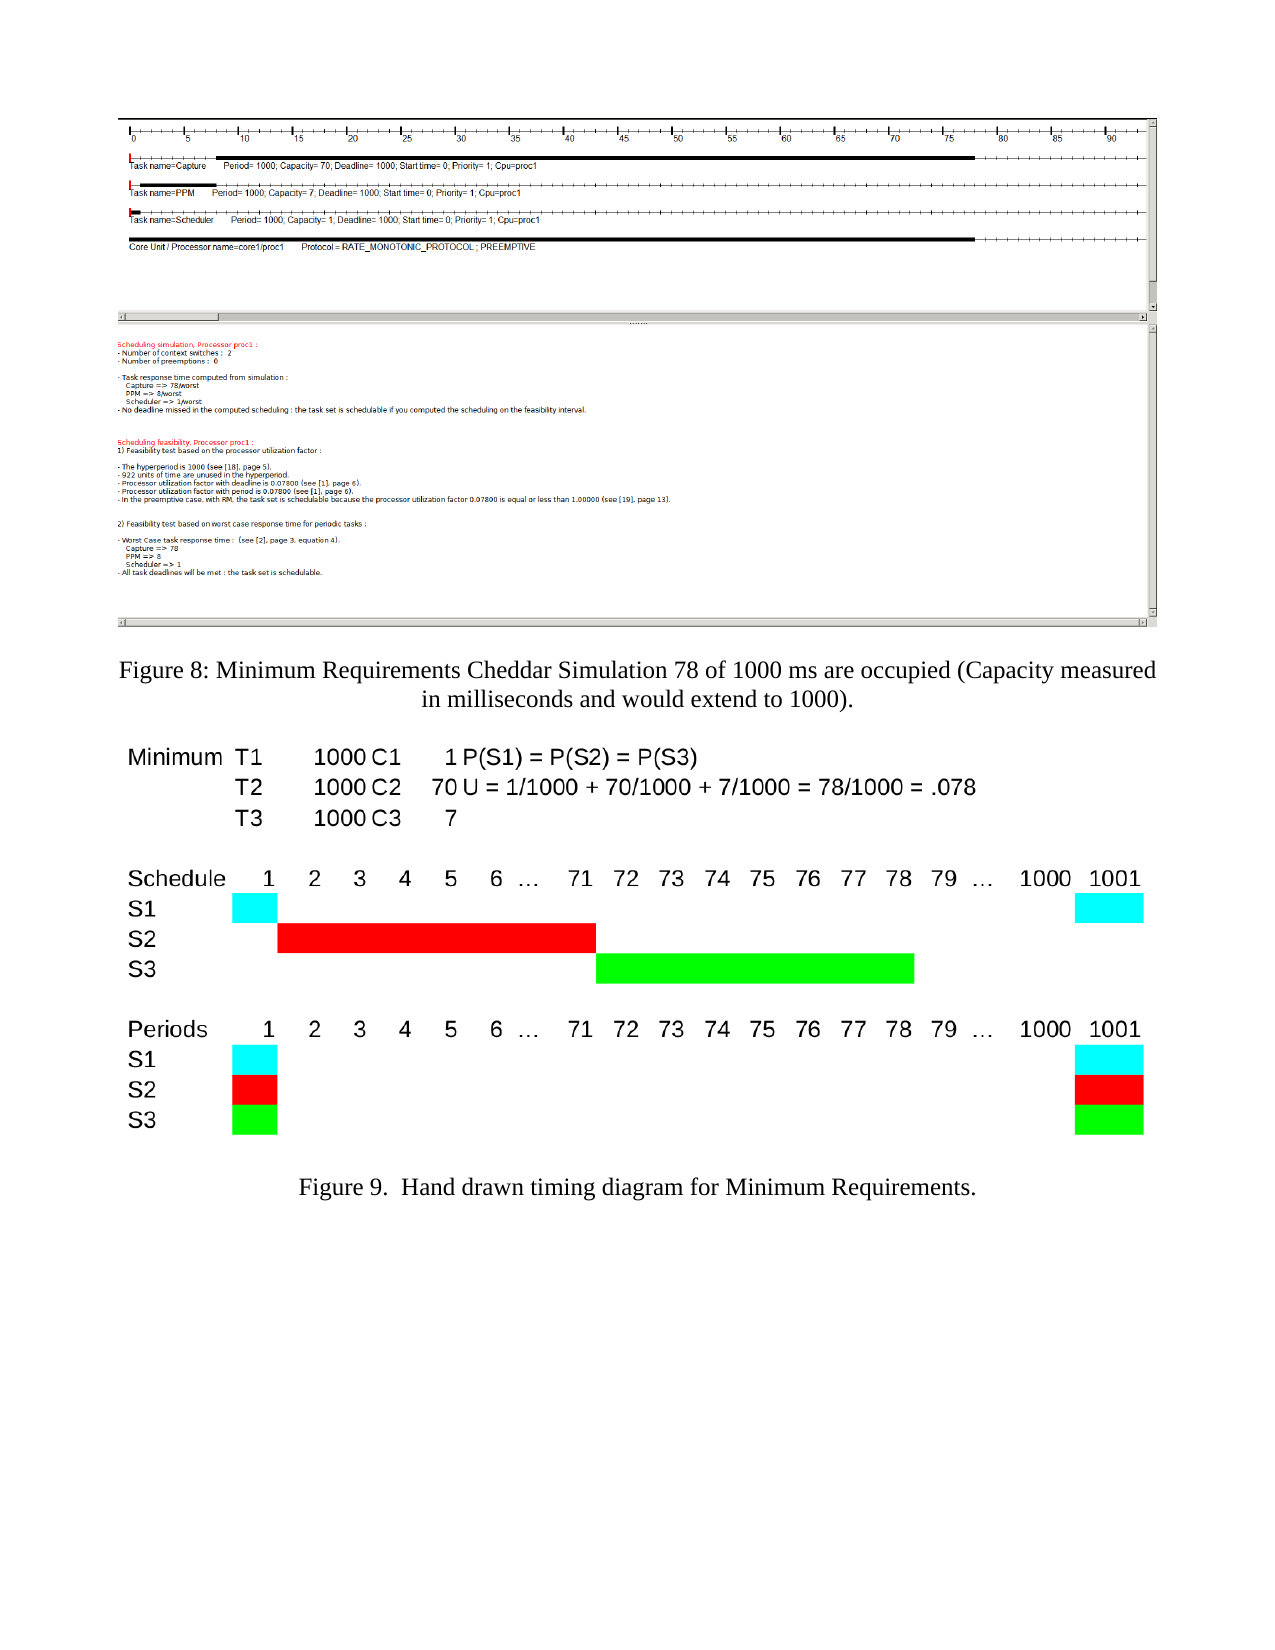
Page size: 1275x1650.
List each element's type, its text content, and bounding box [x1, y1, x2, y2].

text Figure 9. Hand drawn timing diagram for Minimum Requirements. [118, 1172, 1157, 1201]
picture [118, 118, 1157, 627]
text Figure 8: Minimum Requirements Cheddar Simulation 78 of 1000 ms are occupied (Capacity measured in milliseconds and would extend to 1000). [118, 655, 1157, 713]
picture [118, 741, 1157, 1144]
